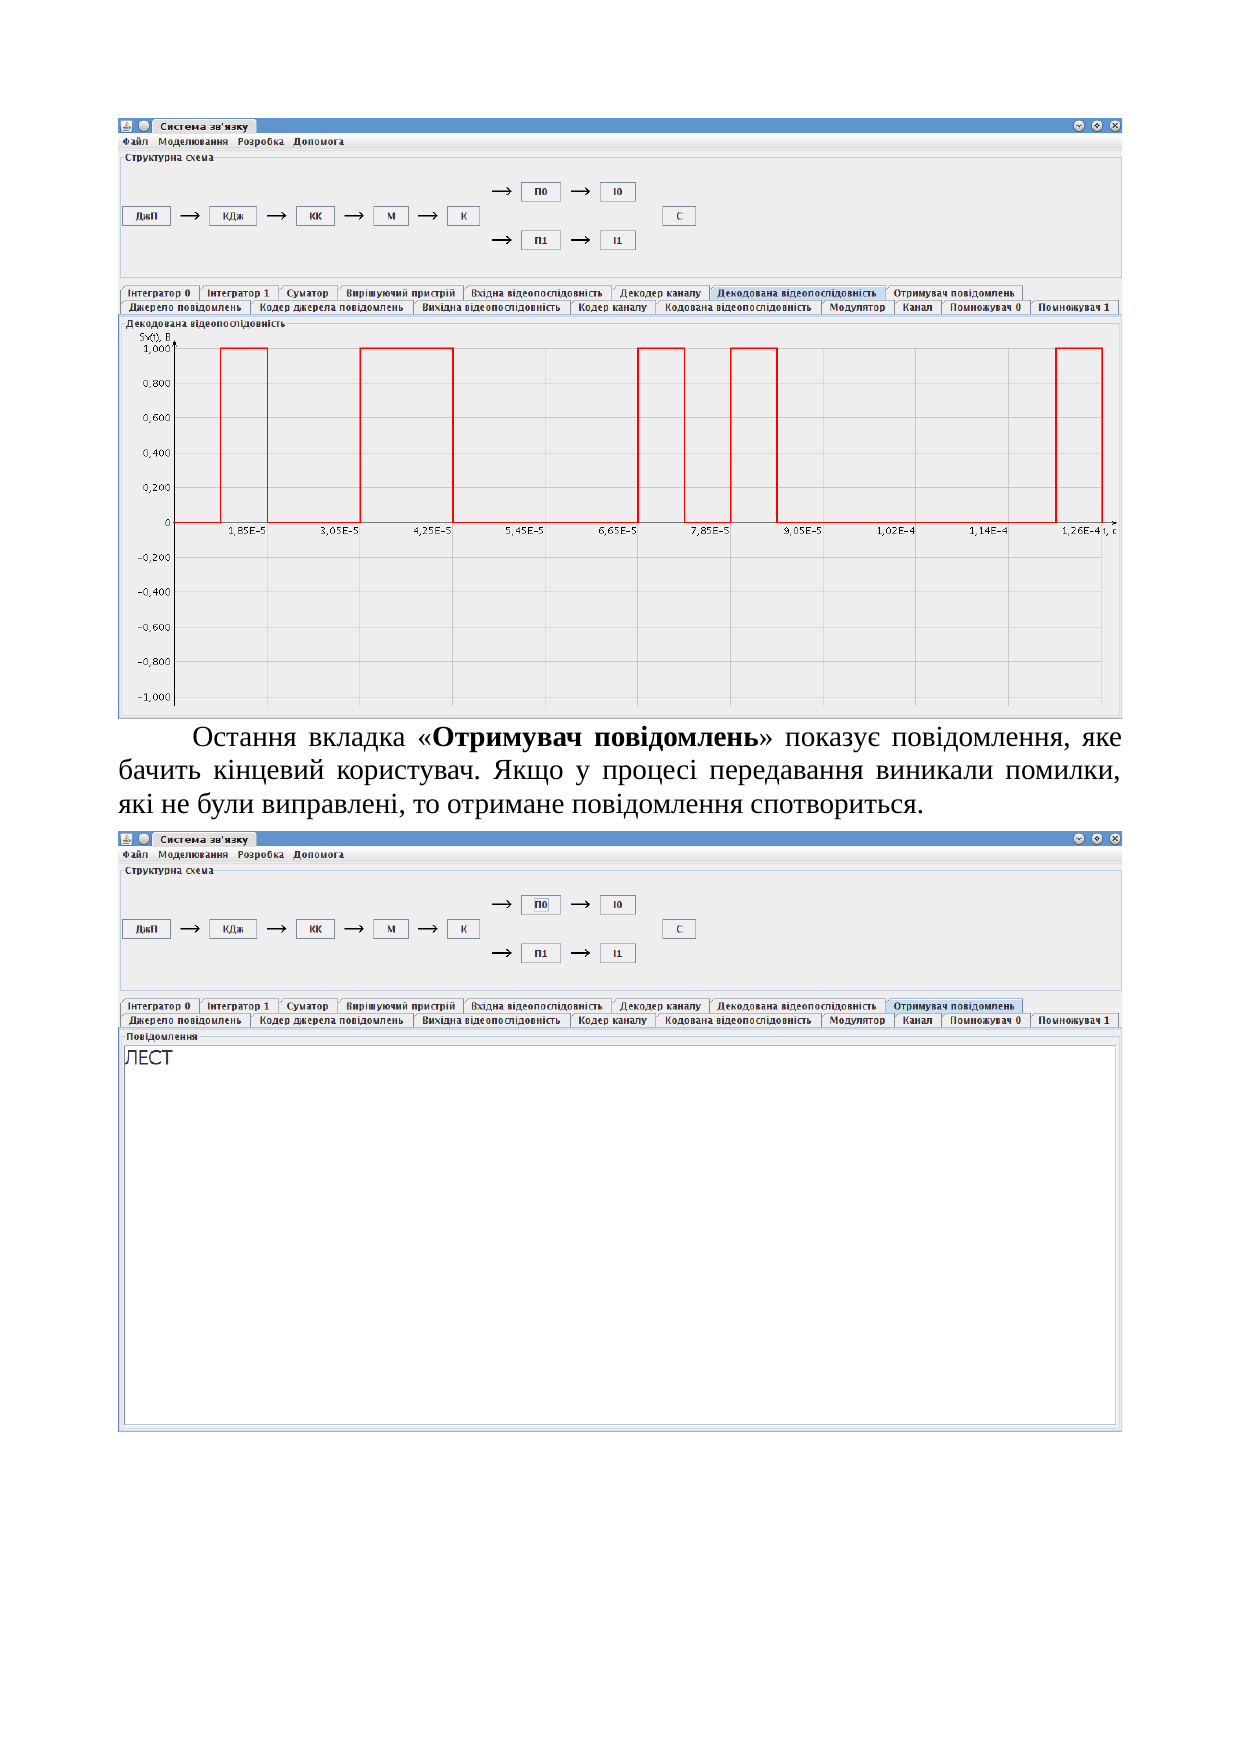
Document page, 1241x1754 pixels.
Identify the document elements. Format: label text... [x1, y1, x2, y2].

picture [118, 831, 1123, 1432]
text Остання вкладка «Отримувач повідомлень» показує повідомлення, яке бачить кінцевий користувач. Якщо у процесі передавання виникали помилки, які не були виправлені, то отримане повідомлення спотвориться. [118, 719, 1122, 819]
picture [118, 118, 1123, 719]
